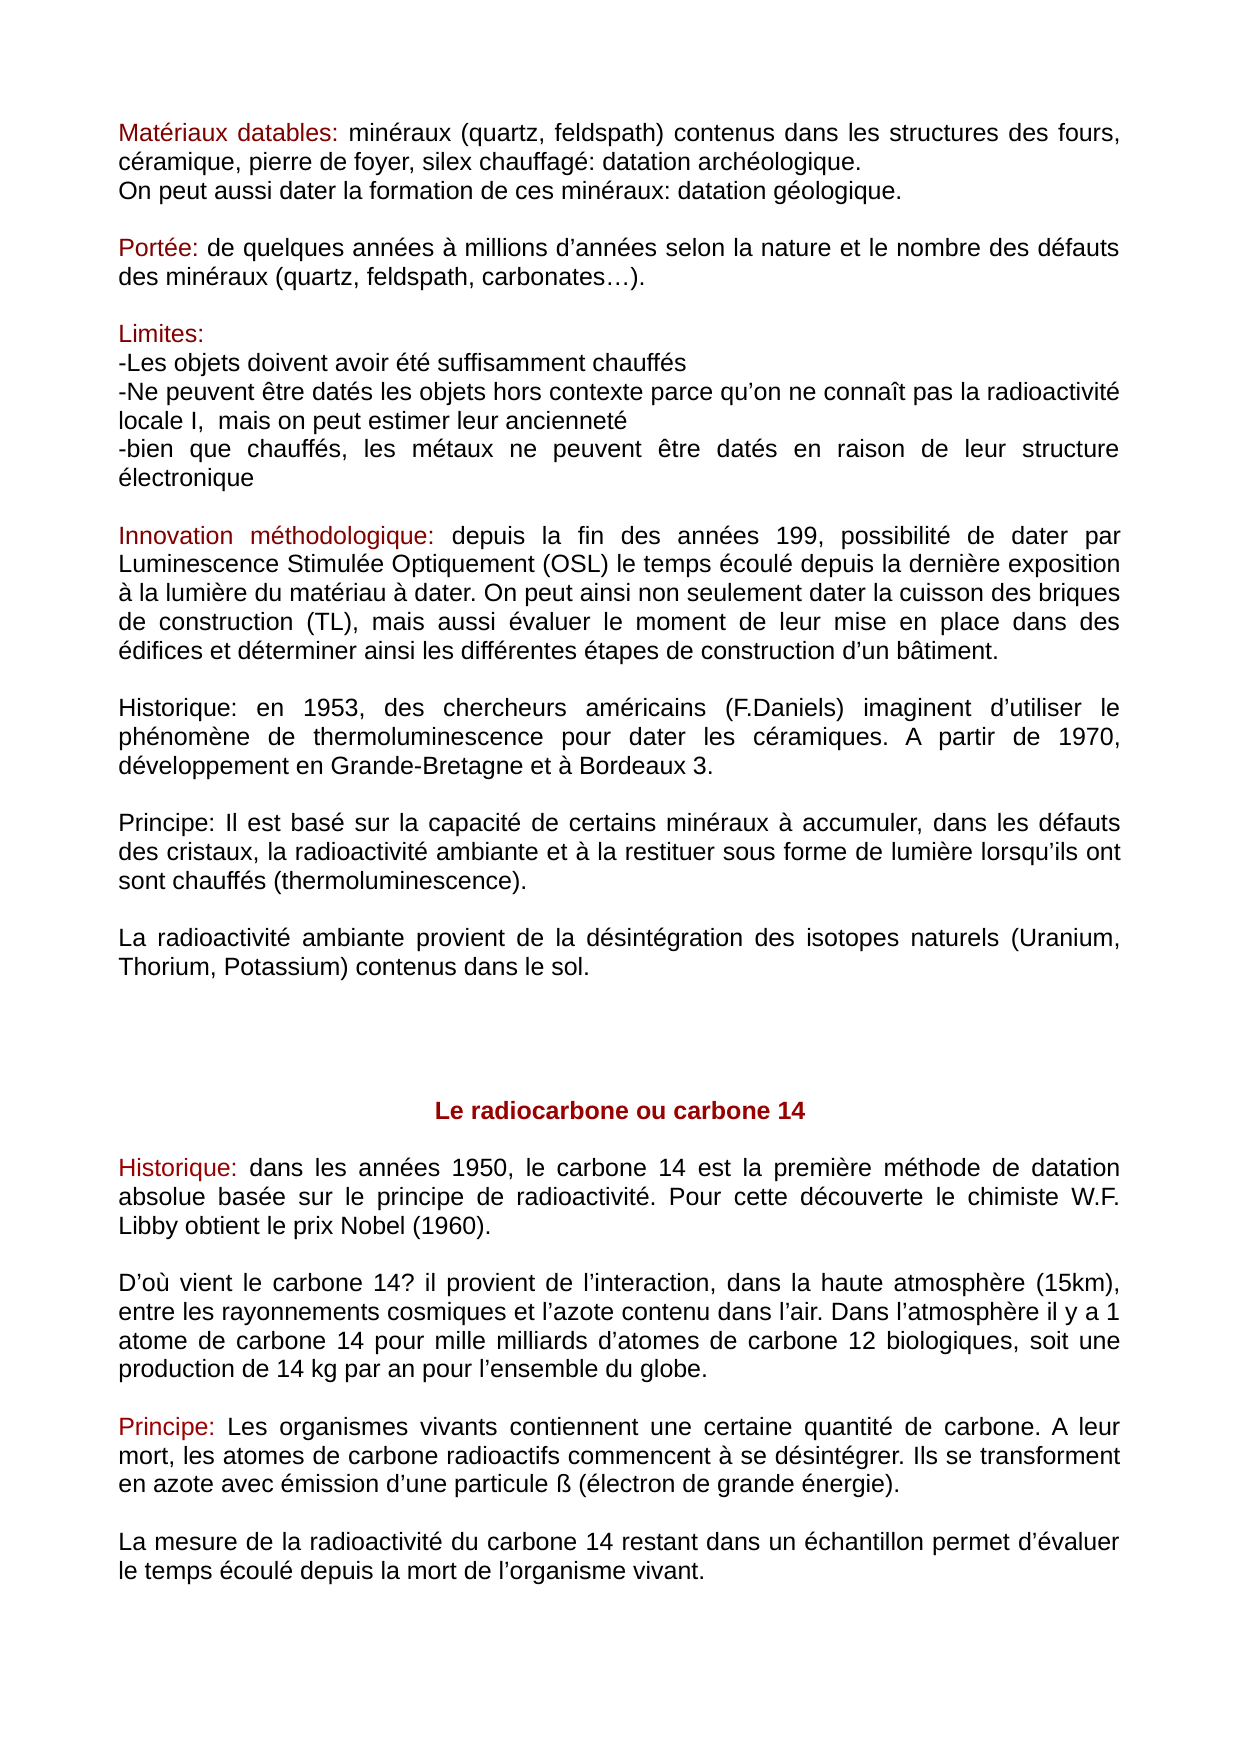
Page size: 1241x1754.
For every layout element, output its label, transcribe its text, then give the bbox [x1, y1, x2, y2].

list D’où vient le carbone 14? il provient de l’interaction, dans la haute atmosphère (15km), entre les rayonnements cosmiques et l’azote contenu dans l’air. Dans l’atmosphère il y a 1 atome de carbone 14 pour mille milliards d’atomes de carbone 12 biologiques, soit une production de 14 kg par an pour l’ensemble du globe. [118, 1268, 1122, 1383]
list -bien que chauffés, les métaux ne peuvent être datés en raison de leur structure électronique [118, 434, 1122, 492]
list -Les objets doivent avoir été suffisamment chauffés [118, 348, 1122, 377]
list Historique: en 1953, des chercheurs américains (F.Daniels) imaginent d’utiliser le phénomène de thermoluminescence pour dater les céramiques. A partir de 1970, développement en Grande-Bretagne et à Bordeaux 3. [118, 693, 1122, 779]
list Principe: Les organismes vivants contiennent une certaine quantité de carbone. A leur mort, les atomes de carbone radioactifs commencent à se désintégrer. Ils se transforment en azote avec émission d’une particule ß (électron de grande énergie). [118, 1412, 1122, 1498]
list Matériaux datables: minéraux (quartz, feldspath) contenus dans les structures des fours, céramique, pierre de foyer, silex chauffagé: datation archéologique. [118, 118, 1122, 176]
list Principe: Il est basé sur la capacité de certains minéraux à accumuler, dans les défauts des cristaux, la radioactivité ambiante et à la restituer sous forme de lumière lorsqu’ils ont sont chauffés (thermoluminescence). [118, 808, 1122, 894]
list Innovation méthodologique: depuis la fin des années 199, possibilité de dater par Luminescence Stimulée Optiquement (OSL) le temps écoulé depuis la dernière exposition à la lumière du matériau à dater. On peut ainsi non seulement dater la cuisson des briques de construction (TL), mais aussi évaluer le moment de leur mise en place dans des édifices et déterminer ainsi les différentes étapes de construction d’un bâtiment. [118, 521, 1122, 664]
list Portée: de quelques années à millions d’années selon la nature et le nombre des défauts des minéraux (quartz, feldspath, carbonates…). [118, 233, 1122, 291]
list Limites: [118, 319, 1122, 348]
list Historique: dans les années 1950, le carbone 14 est la première méthode de datation absolue basée sur le principe de radioactivité. Pour cette découverte le chimiste W.F. Libby obtient le prix Nobel (1960). [118, 1153, 1122, 1239]
list -Ne peuvent être datés les objets hors contexte parce qu’on ne connaît pas la radioactivité locale I, mais on peut estimer leur ancienneté [118, 377, 1122, 434]
list Le radiocarbone ou carbone 14 [118, 1096, 1122, 1124]
list La mesure de la radioactivité du carbone 14 restant dans un échantillon permet d’évaluer le temps écoulé depuis la mort de l’organisme vivant. [118, 1527, 1122, 1584]
list La radioactivité ambiante provient de la désintégration des isotopes naturels (Uranium, Thorium, Potassium) contenus dans le sol. [118, 923, 1122, 981]
list On peut aussi dater la formation de ces minéraux: datation géologique. [118, 176, 1122, 204]
